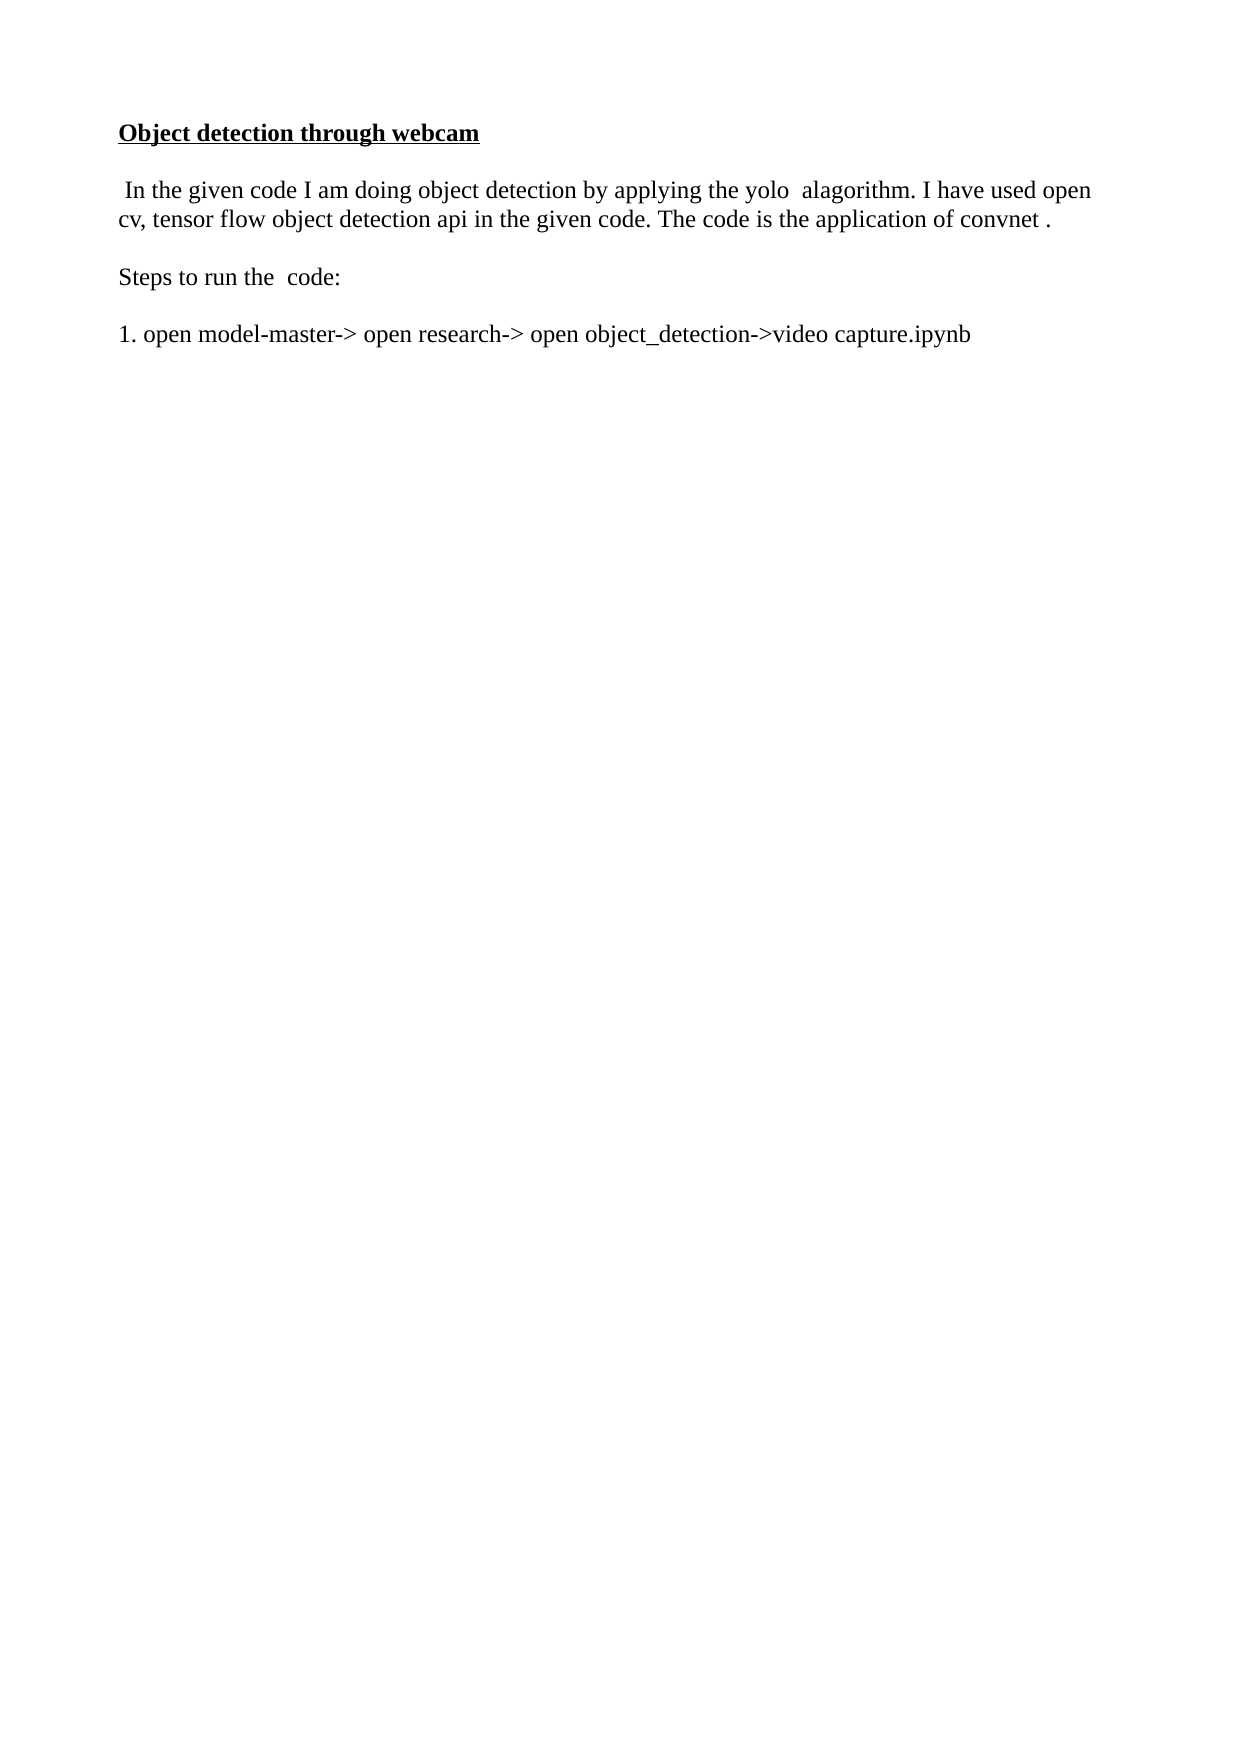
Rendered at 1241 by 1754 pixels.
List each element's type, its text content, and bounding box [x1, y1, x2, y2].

text 1. open model-master-> open research-> open object_detection->video capture.ipynb [118, 319, 1122, 348]
text Steps to run the code: [118, 262, 1122, 291]
text In the given code I am doing object detection by applying the yolo alagorithm. I have used open cv, tensor flow object detection api in the given code. The code is the application of convnet . [118, 176, 1122, 233]
text Object detection through webcam [118, 118, 1122, 147]
